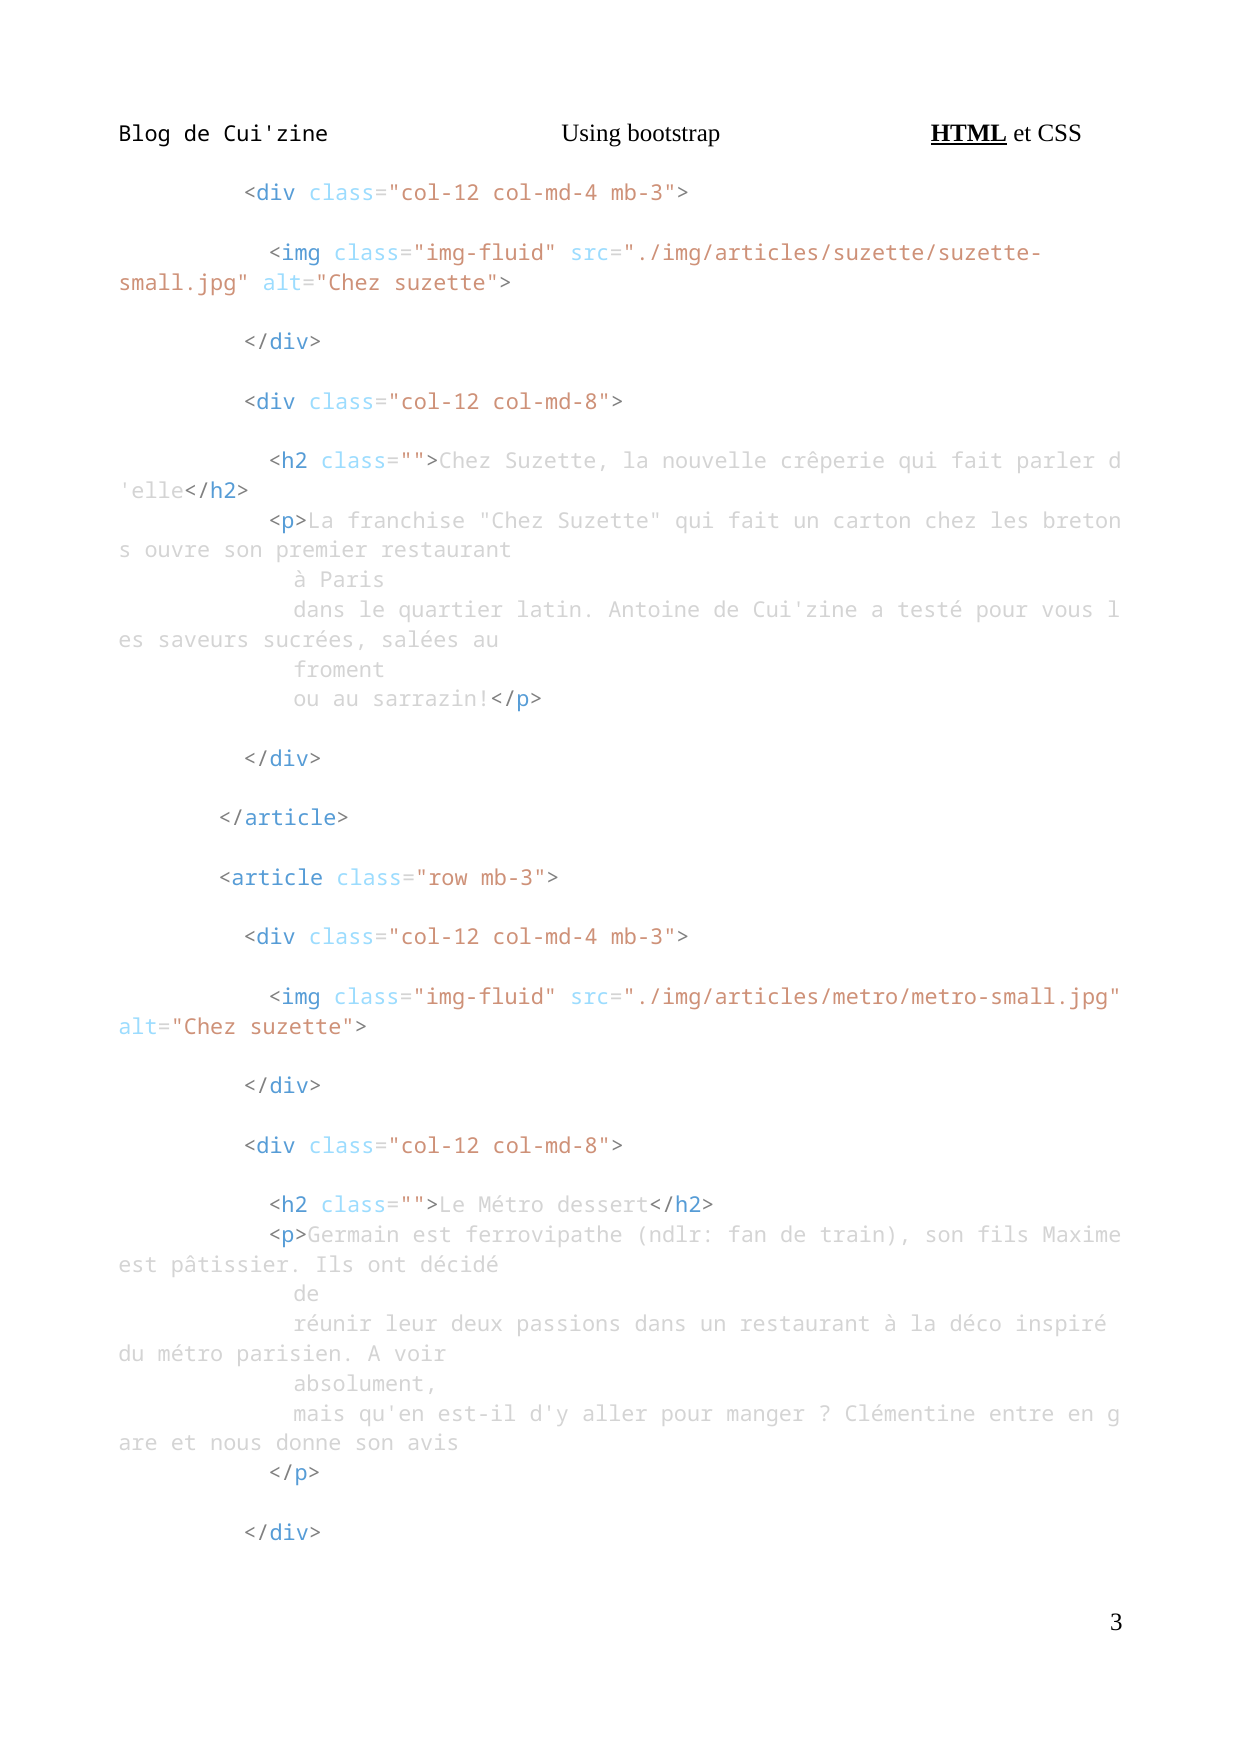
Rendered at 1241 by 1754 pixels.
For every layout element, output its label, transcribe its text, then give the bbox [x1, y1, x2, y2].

text </p> [118, 1457, 1122, 1487]
text absolument, [118, 1368, 1122, 1398]
text </div> [118, 743, 1122, 773]
text <img class="img-fluid" src="./img/articles/metro/metro-small.jpg" alt="Chez suzette"> [118, 981, 1122, 1040]
text <h2 class="">Le Métro dessert</h2> [118, 1189, 1122, 1219]
text <div class="col-12 col-md-4 mb-3"> [118, 177, 1122, 207]
text <div class="col-12 col-md-4 mb-3"> [118, 921, 1122, 951]
text <div class="col-12 col-md-8"> [118, 386, 1122, 415]
text froment [118, 654, 1122, 683]
text à Paris [118, 564, 1122, 594]
text <div class="col-12 col-md-8"> [118, 1129, 1122, 1159]
text <h2 class="">Chez Suzette, la nouvelle crêperie qui fait parler d'elle</h2> [118, 445, 1122, 505]
text </div> [118, 1070, 1122, 1100]
text <img class="img-fluid" src="./img/articles/suzette/suzette-small.jpg" alt="Chez suzette"> [118, 237, 1122, 296]
text de [118, 1278, 1122, 1308]
text mais qu'en est-il d'y aller pour manger ? Clémentine entre en gare et nous donne son avis [118, 1398, 1122, 1457]
text <article class="row mb-3"> [118, 862, 1122, 892]
text <p>La franchise "Chez Suzette" qui fait un carton chez les bretons ouvre son premier restaurant [118, 505, 1122, 564]
text ou au sarrazin!</p> [118, 683, 1122, 713]
text dans le quartier latin. Antoine de Cui'zine a testé pour vous les saveurs sucrées, salées au [118, 594, 1122, 654]
text <p>Germain est ferrovipathe (ndlr: fan de train), son fils Maxime est pâtissier. Ils ont décidé [118, 1219, 1122, 1278]
text réunir leur deux passions dans un restaurant à la déco inspiré du métro parisien. A voir [118, 1308, 1122, 1368]
text </div> [118, 1517, 1122, 1546]
text </div> [118, 326, 1122, 356]
text </article> [118, 802, 1122, 832]
